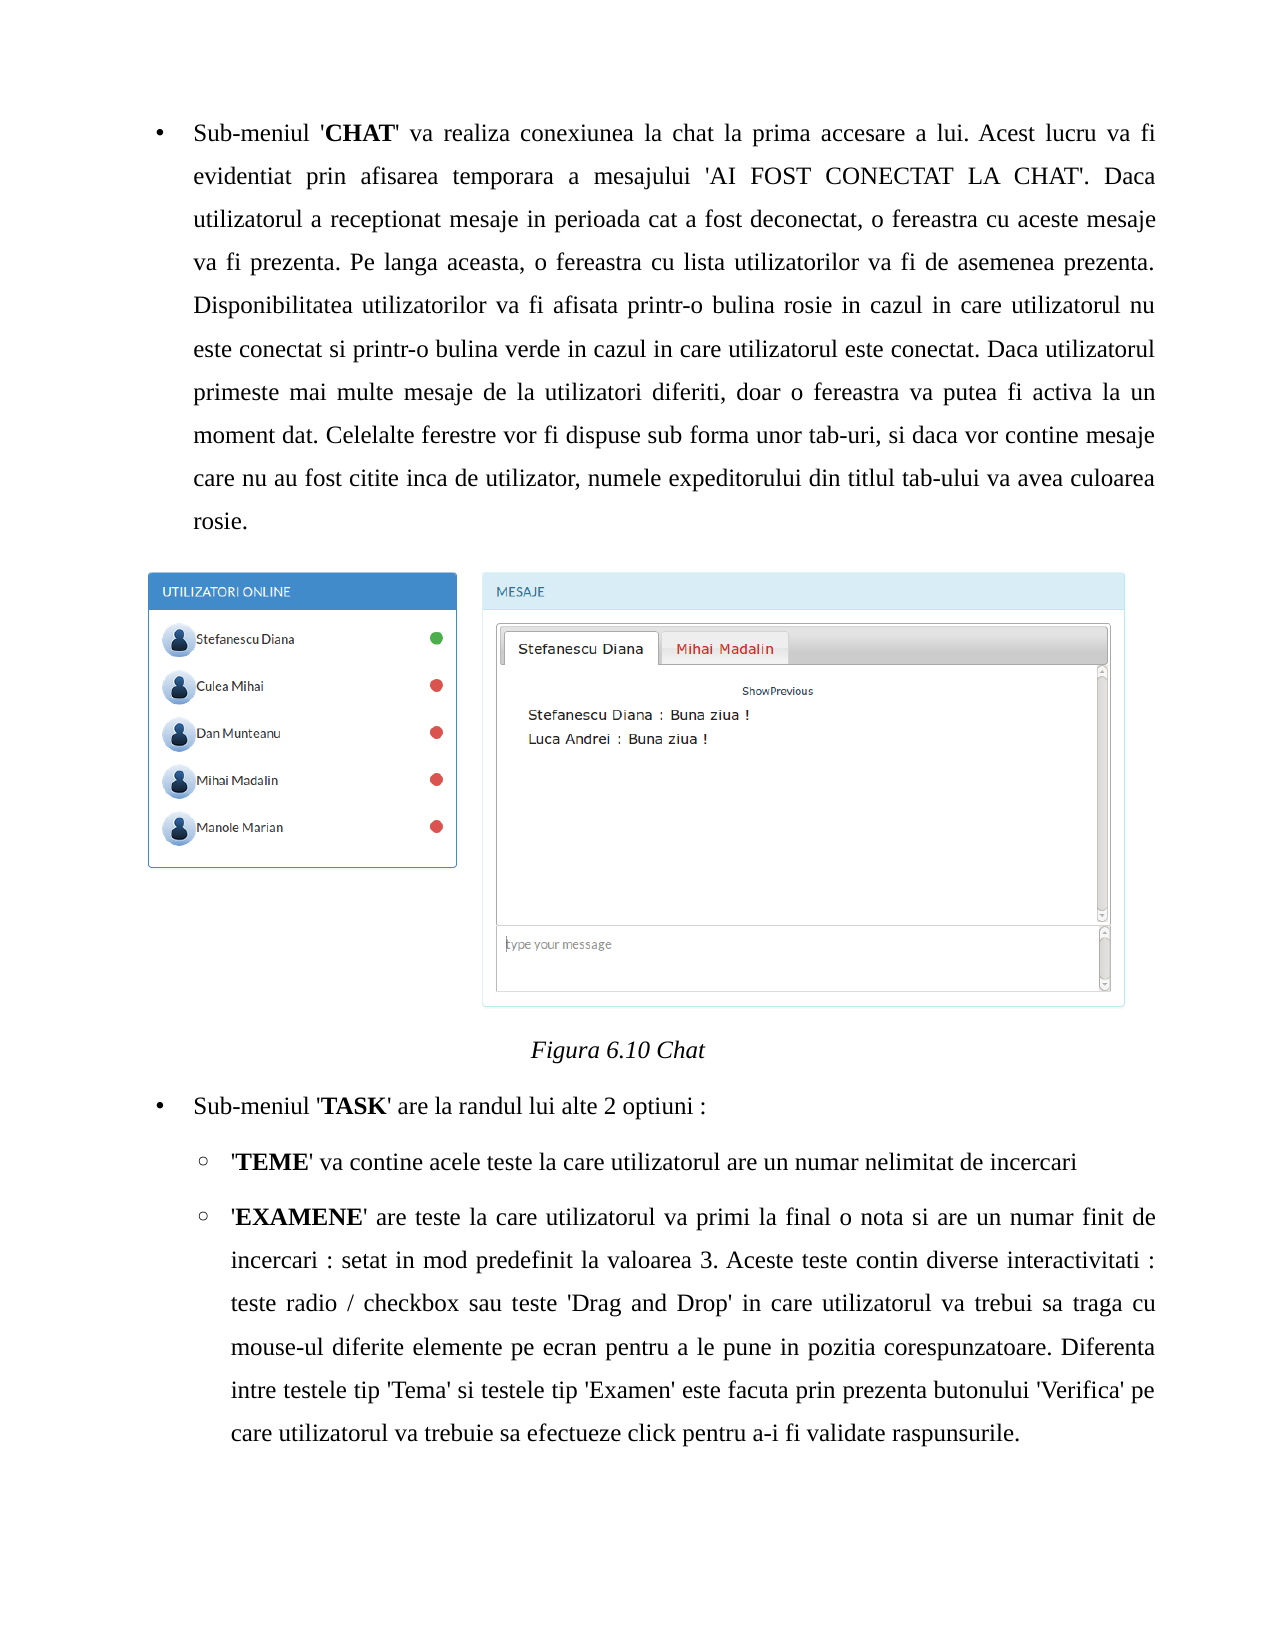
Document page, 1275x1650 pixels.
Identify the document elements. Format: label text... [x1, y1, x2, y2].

list 'TEME' va contine acele teste la care utilizatorul are un numar nelimitat de incercari [193, 1147, 1157, 1175]
picture [136, 561, 1139, 1021]
list 'EXAMENE' are teste la care utilizatorul va primi la final o nota si are un numar finit de incercari : setat in mod predefinit la valoarea 3. Aceste teste contin diverse interactivitati : teste radio / checkbox sau teste 'Drag and Drop' in care utilizatorul va trebui sa traga cu mouse-ul diferite elemente pe ecran pentru a le pune in pozitia corespunzatoare. Diferenta intre testele tip 'Tema' si testele tip 'Examen' este facuta prin prezenta butonului 'Verifica' pe care utilizatorul va trebuie sa efectueze click pentru a-i fi validate raspunsurile. [193, 1202, 1157, 1447]
list Figura 6.10 Chat [493, 562, 1157, 1064]
list Sub-meniul 'CHAT' va realiza conexiunea la chat la prima accesare a lui. Acest lucru va fi evidentiat prin afisarea temporara a mesajului 'AI FOST CONECTAT LA CHAT'. Daca utilizatorul a receptionat mesaje in perioada cat a fost deconectat, o fereastra cu aceste mesaje va fi prezenta. Pe langa aceasta, o fereastra cu lista utilizatorilor va fi de asemenea prezenta. Disponibilitatea utilizatorilor va fi afisata printr-o bulina rosie in cazul in care utilizatorul nu este conectat si printr-o bulina verde in cazul in care utilizatorul este conectat. Daca utilizatorul primeste mai multe mesaje de la utilizatori diferiti, doar o fereastra va putea fi activa la un moment dat. Celelalte ferestre vor fi dispuse sub forma unor tab-uri, si daca vor contine mesaje care nu au fost citite inca de utilizator, numele expeditorului din titlul tab-ului va avea culoarea rosie. [156, 118, 1157, 535]
list Sub-meniul 'TASK' are la randul lui alte 2 optiuni : [156, 1091, 1157, 1120]
